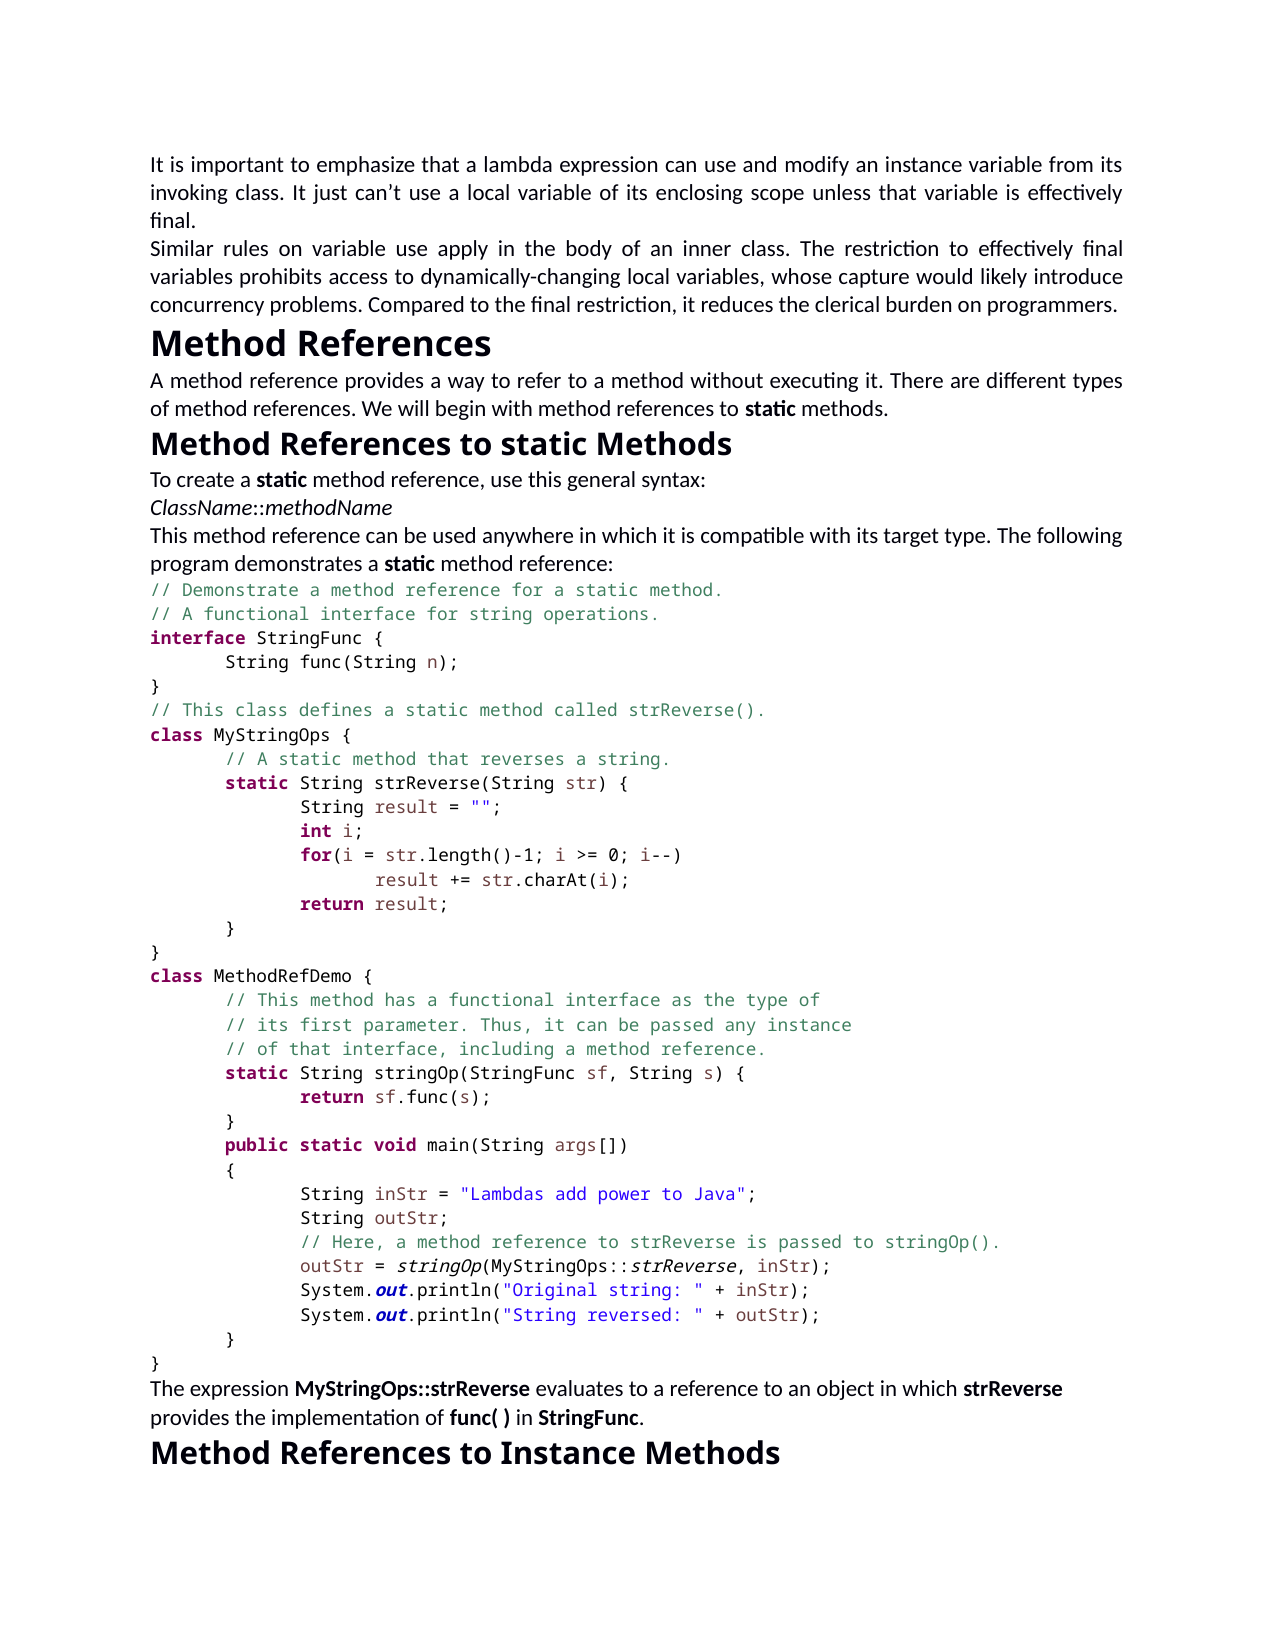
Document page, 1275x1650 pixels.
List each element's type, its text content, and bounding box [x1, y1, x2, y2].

text class MethodRefDemo { [150, 964, 1125, 988]
text Similar rules on variable use apply in the body of an inner class. The restriction to effectively final variables prohibits access to dynamically-changing local variables, whose capture would likely introduce concurrency problems. Compared to the final restriction, it reduces the clerical burden on programmers. [150, 234, 1125, 318]
text } [150, 1326, 1125, 1350]
text // its first parameter. Thus, it can be passed any instance [150, 1012, 1125, 1036]
text ClassName::methodName [150, 493, 1125, 521]
text String outStr; [150, 1205, 1125, 1229]
text // Here, a method reference to strReverse is passed to stringOp(). [150, 1229, 1125, 1254]
text for(i = str.length()-1; i >= 0; i--) [150, 843, 1125, 867]
text public static void main(String args[]) [150, 1133, 1125, 1157]
text // A functional interface for string operations. [150, 601, 1125, 625]
text } [150, 1109, 1125, 1133]
text The expression MyStringOps::strReverse evaluates to a reference to an object in which strReverse provides the implementation of func( ) in StringFunc. [150, 1374, 1125, 1431]
text // A static method that reverses a string. [150, 746, 1125, 770]
text // Demonstrate a method reference for a static method. [150, 577, 1125, 601]
text static String strReverse(String str) { [150, 770, 1125, 794]
text // This method has a functional interface as the type of [150, 988, 1125, 1012]
text String inStr = "Lambdas add power to Java"; [150, 1181, 1125, 1205]
text int i; [150, 819, 1125, 843]
text A method reference provides a way to refer to a method without executing it. There are different types of method references. We will begin with method references to static methods. [150, 366, 1125, 422]
text Method References [150, 318, 1125, 366]
text } [150, 1350, 1125, 1374]
text // This class defines a static method called strReverse(). [150, 698, 1125, 722]
text String result = ""; [150, 794, 1125, 819]
text class MyStringOps { [150, 722, 1125, 746]
text static String stringOp(StringFunc sf, String s) { [150, 1060, 1125, 1084]
text System.out.println("Original string: " + inStr); [150, 1278, 1125, 1302]
text } [150, 674, 1125, 698]
text return result; [150, 891, 1125, 915]
text System.out.println("String reversed: " + outStr); [150, 1302, 1125, 1326]
text interface StringFunc { [150, 625, 1125, 649]
text return sf.func(s); [150, 1084, 1125, 1109]
text String func(String n); [150, 649, 1125, 674]
text It is important to emphasize that a lambda expression can use and modify an instance variable from its invoking class. It just can’t use a local variable of its enclosing scope unless that variable is effectively final. [150, 150, 1125, 234]
text } [150, 915, 1125, 939]
text outStr = stringOp(MyStringOps::strReverse, inStr); [150, 1254, 1125, 1278]
text Method References to static Methods [150, 422, 1125, 465]
text This method reference can be used anywhere in which it is compatible with its target type. The following program demonstrates a static method reference: [150, 521, 1125, 577]
text result += str.charAt(i); [150, 867, 1125, 891]
text To create a static method reference, use this general syntax: [150, 465, 1125, 493]
text Method References to Instance Methods [150, 1431, 1125, 1473]
text } [150, 939, 1125, 964]
text // of that interface, including a method reference. [150, 1036, 1125, 1060]
text { [150, 1157, 1125, 1181]
